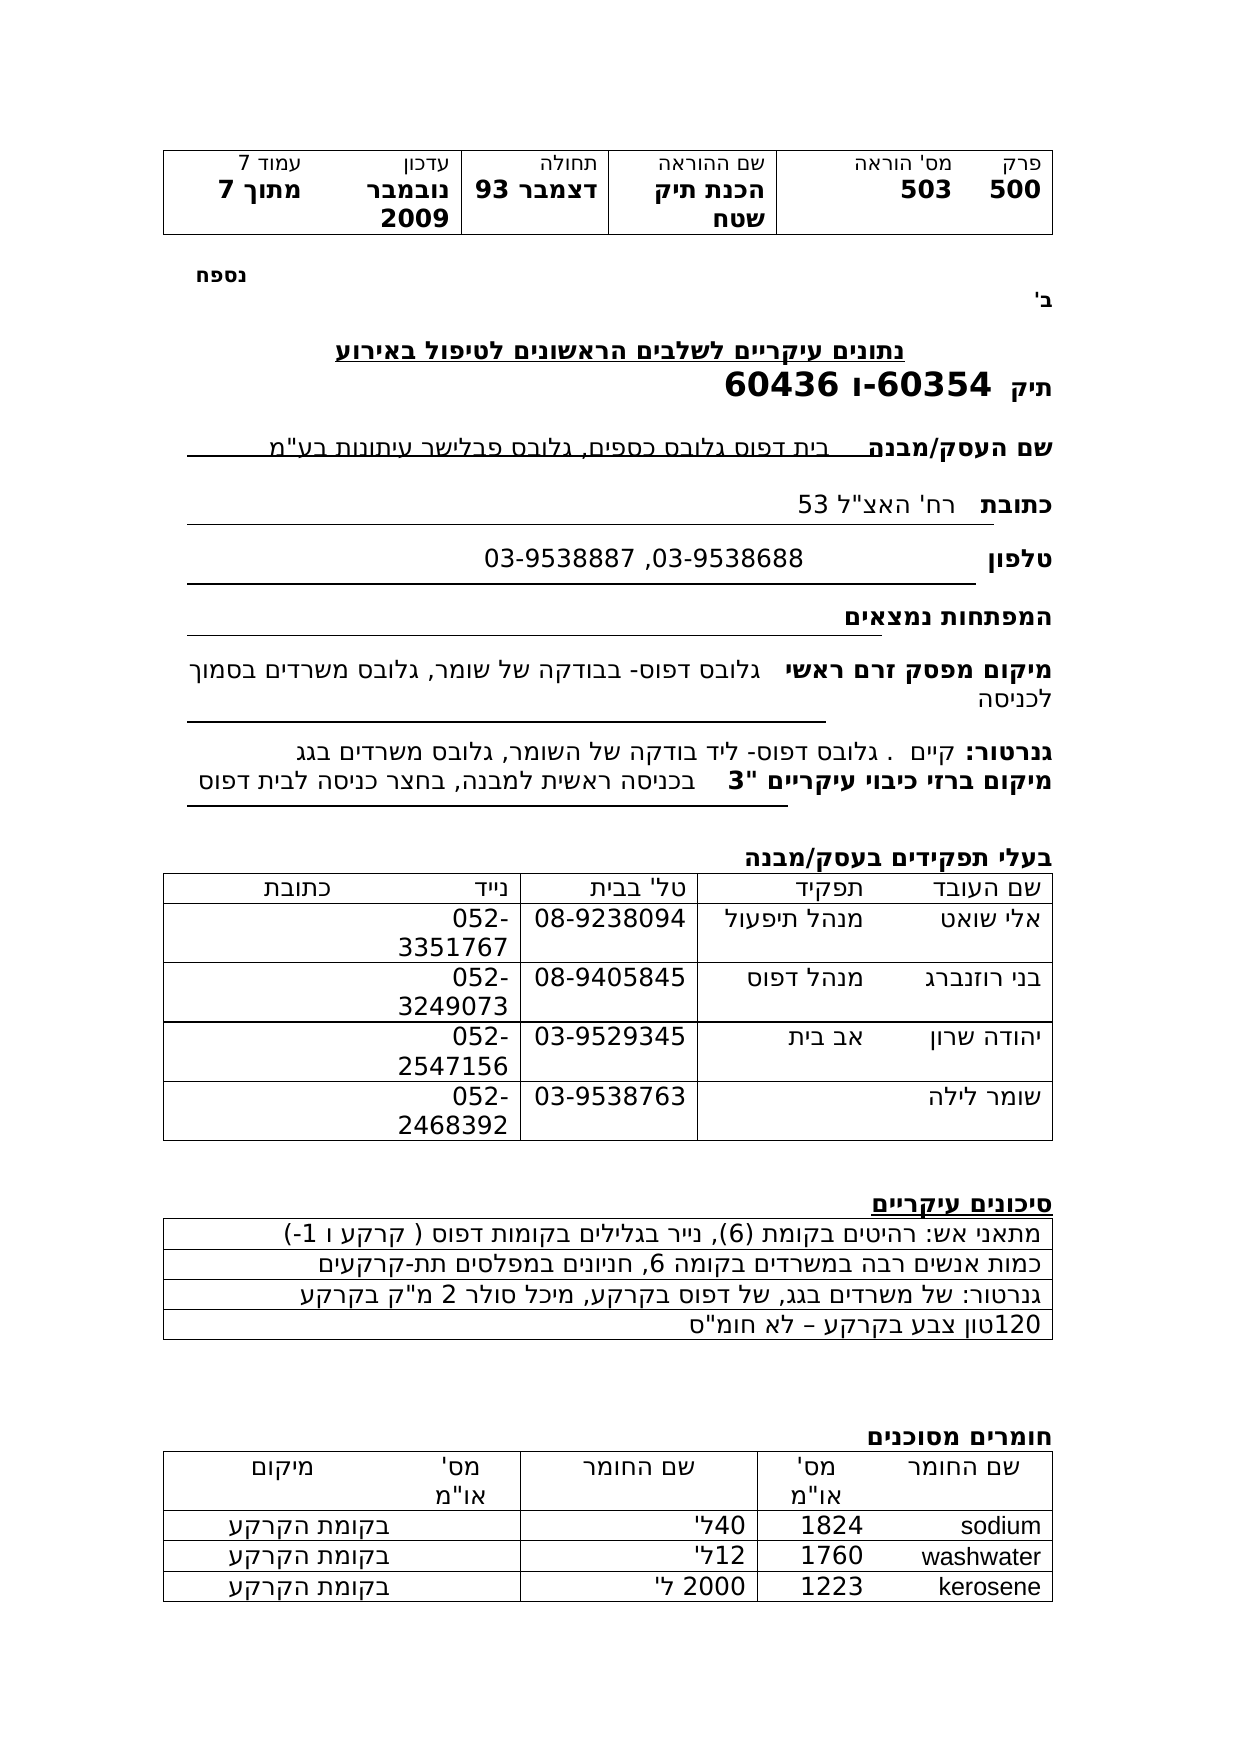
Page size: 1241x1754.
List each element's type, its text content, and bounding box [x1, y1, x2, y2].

table_cell 2000 ל' [521, 1572, 757, 1601]
table_header מיקום [164, 1452, 401, 1510]
table_header פרק 500 [964, 151, 1052, 234]
table_cell 12ל' [521, 1541, 757, 1571]
text המפתחות נמצאים [187, 602, 1053, 631]
table_header כתובת [164, 874, 343, 903]
table_cell יהודה שרון [875, 1023, 1052, 1081]
table_cell בקומת הקרקע [164, 1511, 401, 1540]
table_cell 40ל' [521, 1511, 757, 1540]
table_cell sodium [875, 1511, 1052, 1540]
table_header עדכון נובמבר 2009 [313, 151, 461, 234]
table_cell שומר לילה [875, 1082, 1052, 1140]
table_cell 1223 [758, 1572, 875, 1601]
table_cell 03-9529345 [521, 1023, 697, 1081]
table_cell 08-9405845 [521, 963, 697, 1021]
table_cell 08-9238094 [521, 904, 697, 962]
text נספח ב' [187, 263, 1053, 312]
table_cell [164, 904, 343, 962]
table_header שם העובד [875, 874, 1052, 903]
table_cell [164, 963, 343, 1021]
text גנרטור: קיים . גלובס דפוס- ליד בודקה של השומר, גלובס משרדים בגג [187, 737, 1053, 766]
table_cell 1824 [758, 1511, 875, 1540]
table_cell [401, 1572, 520, 1601]
table_cell [698, 1082, 875, 1140]
table_cell מנהל תיפעול [698, 904, 875, 962]
table_cell [164, 1023, 343, 1081]
text טלפון 03-9538688, 03-9538887 [187, 544, 1053, 573]
table_header שם החומר [875, 1452, 1052, 1510]
table_cell אלי שואט [875, 904, 1052, 962]
table_cell [164, 1082, 343, 1140]
table_header שם ההוראה הכנת תיק שטח [609, 151, 776, 234]
table_cell 1760 [758, 1541, 875, 1571]
text תיק 60354-ו 60436 [187, 365, 1053, 404]
table_header טל' בבית [521, 874, 697, 903]
table_cell washwater [875, 1541, 1052, 1571]
table_cell בני רוזנברג [875, 963, 1052, 1021]
table_header מס' או"מ [401, 1452, 520, 1510]
table_cell 052-3351767 [343, 904, 520, 962]
table_header עמוד 7 מתוך 7 [164, 151, 313, 234]
text נתונים עיקריים לשלבים הראשונים לטיפול באירוע [187, 336, 1053, 365]
table_cell כמות אנשים רבה במשרדים בקומה 6, חניונים במפלסים תת-קרקעים [164, 1250, 1052, 1279]
table_cell 120טון צבע בקרקע – לא חומ"ס [164, 1310, 1052, 1339]
table_cell 052-2468392 [343, 1082, 520, 1140]
text שם העסק/מבנה בית דפוס גלובס כספים, גלובס פבלישר עיתונות בע"מ [187, 433, 1053, 462]
table_header תפקיד [698, 874, 875, 903]
text כתובת רח' האצ"ל 53 [187, 491, 1053, 520]
table_header שם החומר [521, 1452, 757, 1510]
text מיקום ברזי כיבוי עיקריים "3 בכניסה ראשית למבנה, בחצר כניסה לבית דפוס [187, 766, 1053, 795]
table_cell 052-3249073 [343, 963, 520, 1021]
table_header מס' הוראה 503 [777, 151, 964, 234]
table_header מתאני אש: רהיטים בקומת (6), נייר בגלילים בקומות דפוס ( קרקע ו 1-) [164, 1219, 1052, 1248]
table_cell [401, 1511, 520, 1540]
text סיכונים עיקריים [187, 1189, 1053, 1218]
text בעלי תפקידים בעסק/מבנה [187, 843, 1053, 872]
table_cell 052-2547156 [343, 1023, 520, 1081]
table_cell kerosene [875, 1572, 1052, 1601]
table_header נייד [343, 874, 520, 903]
table_cell גנרטור: של משרדים בגג, של דפוס בקרקע, מיכל סולר 2 מ"ק בקרקע [164, 1280, 1052, 1309]
table_cell מנהל דפוס [698, 963, 875, 1021]
table_cell 03-9538763 [521, 1082, 697, 1140]
table_header מס' או"מ [758, 1452, 875, 1510]
text מיקום מפסק זרם ראשי גלובס דפוס- בבודקה של שומר, גלובס משרדים בסמוך לכניסה [187, 655, 1053, 713]
table_header תחולה דצמבר 93 [462, 151, 608, 234]
text חומרים מסוכנים [187, 1422, 1053, 1451]
table_cell בקומת הקרקע [164, 1572, 401, 1601]
table_cell אב בית [698, 1023, 875, 1081]
table_cell בקומת הקרקע [164, 1541, 401, 1571]
table_cell [401, 1541, 520, 1571]
